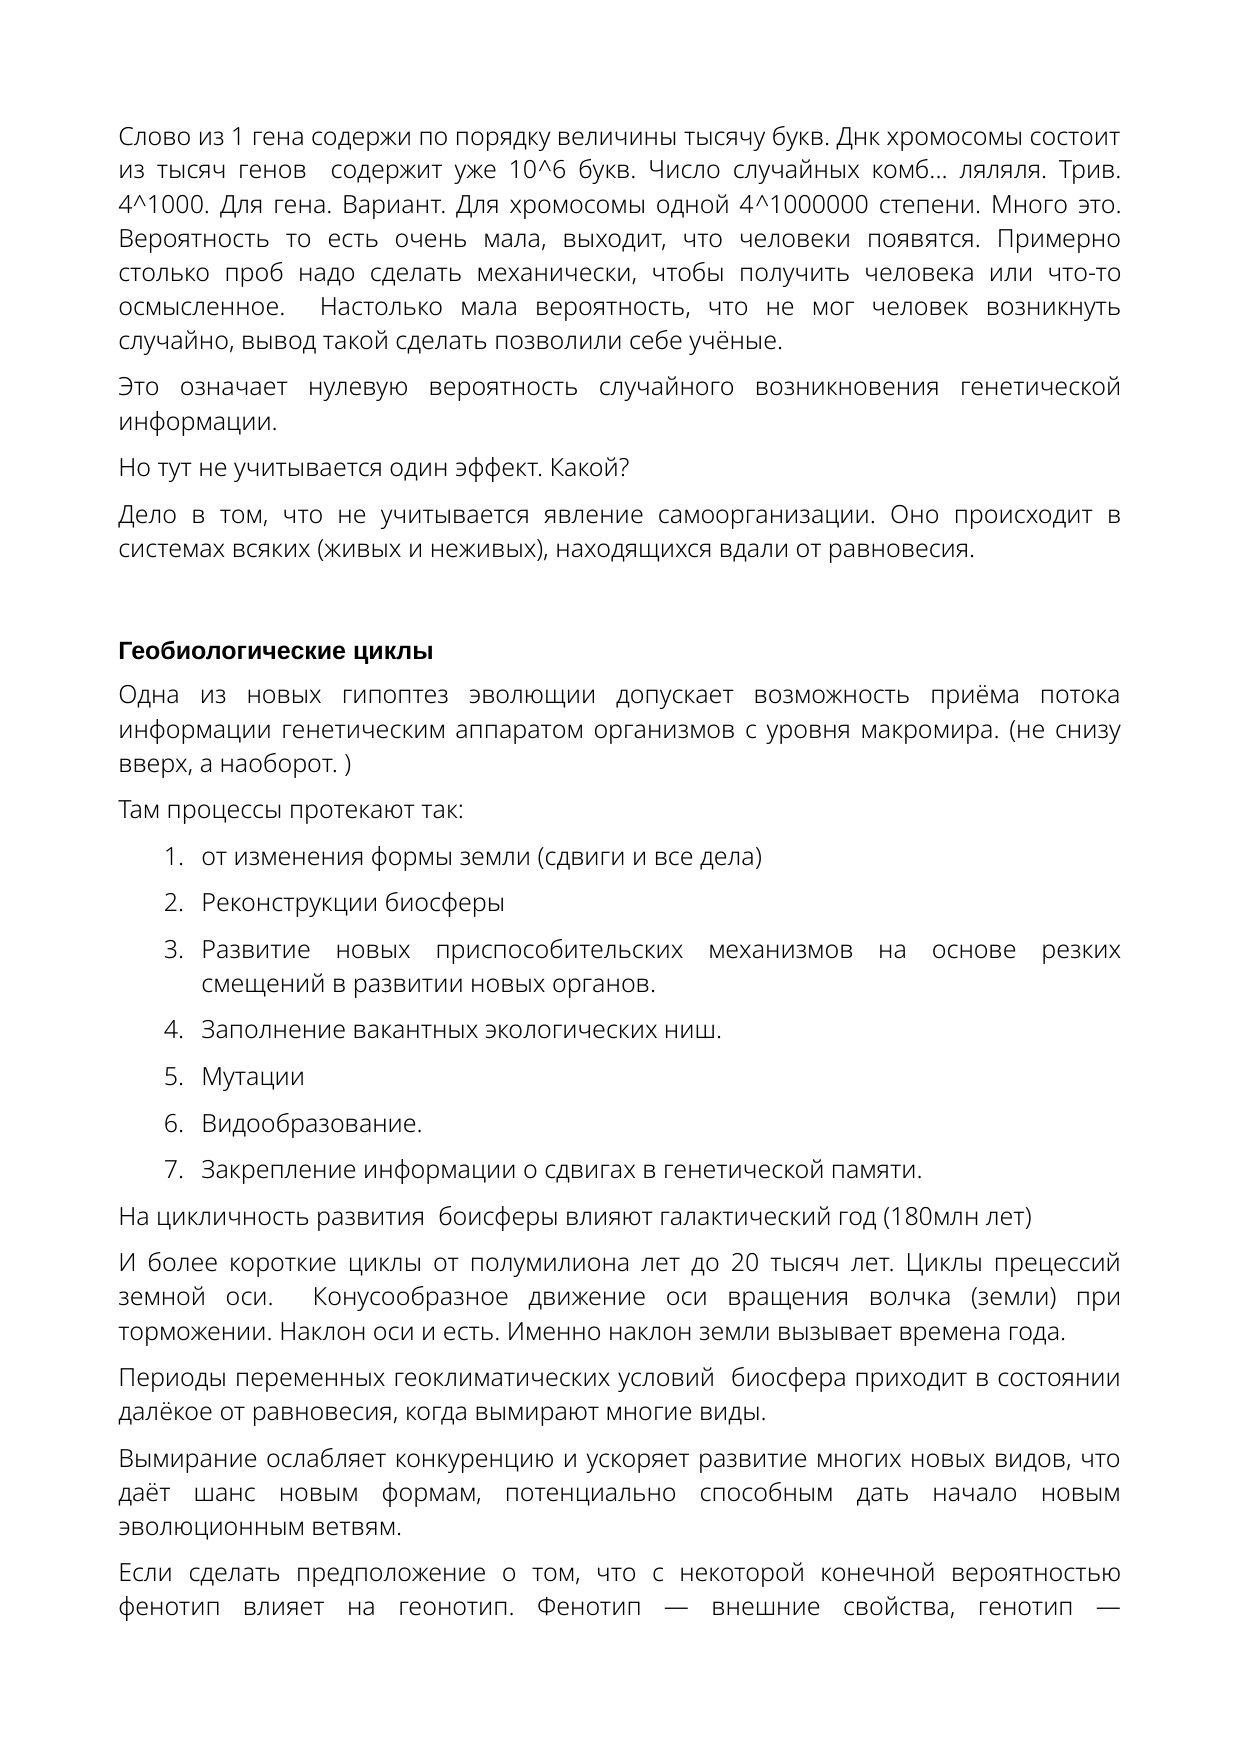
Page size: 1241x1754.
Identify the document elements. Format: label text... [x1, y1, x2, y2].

list Мутации [164, 1059, 1122, 1093]
text Но тут не учитывается один эффект. Какой? [118, 450, 1122, 484]
text Дело в том, что не учитывается явление самоорганизации. Оно происходит в системах всяких (живых и неживых), находящихся вдали от равновесия. [118, 496, 1122, 564]
text Периоды переменных геоклиматических условий биосфера приходит в состоянии далёкое от равновесия, когда вымирают многие виды. [118, 1360, 1122, 1428]
text Если сделать предположение о том, что с некоторой конечной вероятностью фенотип влияет на геонотип. Фенотип — внешние свойства, генотип — [118, 1555, 1122, 1623]
subtitle Геобиологические циклы [118, 636, 1122, 665]
list Закрепление информации о сдвигах в генетической памяти. [164, 1152, 1122, 1186]
list Заполнение вакантных экологических ниш. [164, 1012, 1122, 1046]
text Это означает нулевую вероятность случайного возникновения генетической информации. [118, 369, 1122, 437]
list Видообразование. [164, 1105, 1122, 1139]
list Развитие новых приспособительских механизмов на основе резких смещений в развитии новых органов. [164, 932, 1122, 1000]
text На цикличность развития боисферы влияют галактический год (180млн лет) [118, 1198, 1122, 1232]
list Реконструкции биосферы [164, 885, 1122, 919]
text Слово из 1 гена содержи по порядку величины тысячу букв. Днк хромосомы состоит из тысяч генов содержит уже 10^6 букв. Число случайных комб... ляляля. Трив. 4^1000. Для гена. Вариант. Для хромосомы одной 4^1000000 степени. Много это. Вероятность то есть очень мала, выходит, что человеки появятся. Примерно столько проб надо сделать механически, чтобы получить человека или что-то осмысленное. Настолько мала вероятность, что не мог человек возникнуть случайно, вывод такой сделать позволили себе учёные. [118, 118, 1122, 357]
text Вымирание ослабляет конкуренцию и ускоряет развитие многих новых видов, что даёт шанс новым формам, потенциально способным дать начало новым эволюционным ветвям. [118, 1440, 1122, 1542]
text И более короткие циклы от полумилиона лет до 20 тысяч лет. Циклы прецессий земной оси. Конусообразное движение оси вращения волчка (земли) при торможении. Наклон оси и есть. Именно наклон земли вызывает времена года. [118, 1245, 1122, 1347]
list от изменения формы земли (сдвиги и все дела) [164, 838, 1122, 872]
text Там процессы протекают так: [118, 792, 1122, 826]
text Одна из новых гипоптез эволющии допускает возможность приёма потока информации генетическим аппаратом организмов с уровня макромира. (не снизу вверх, а наоборот. ) [118, 677, 1122, 779]
